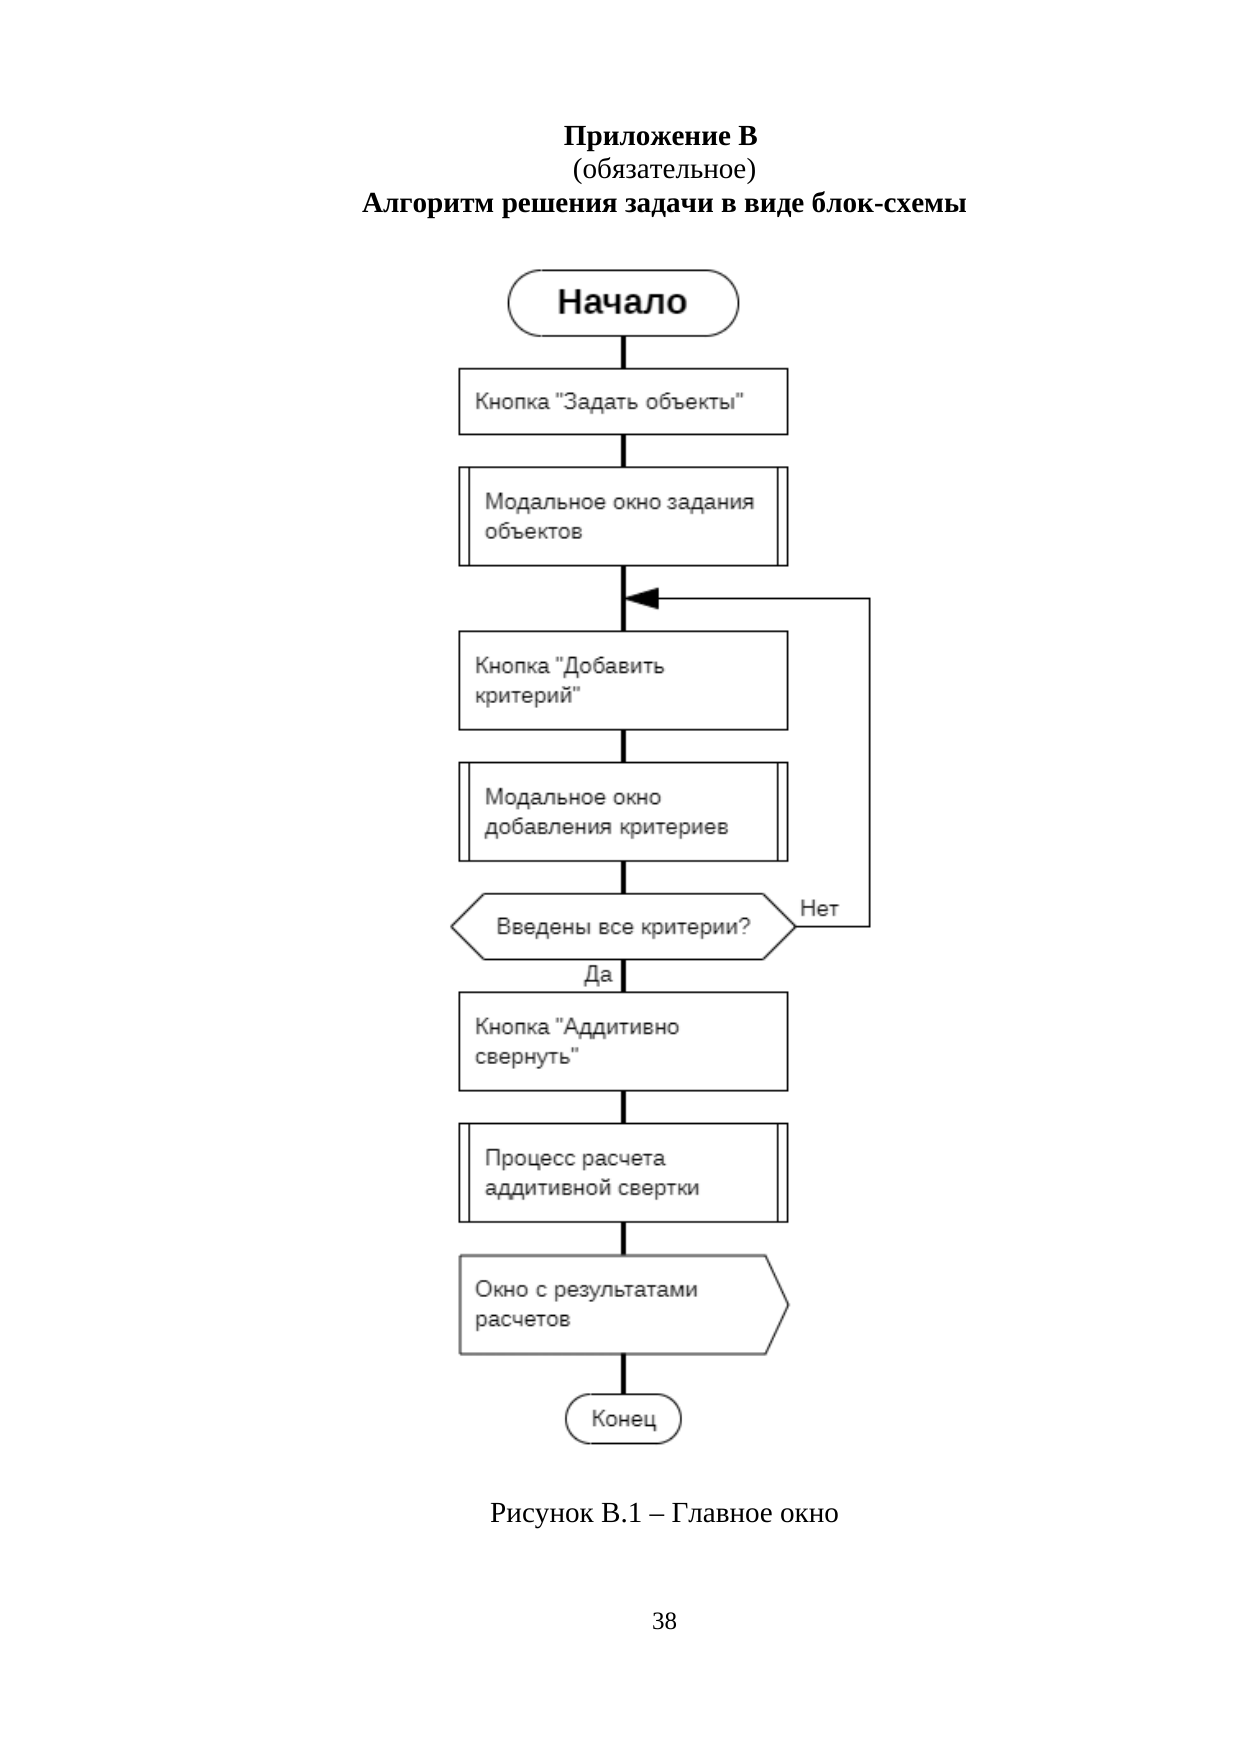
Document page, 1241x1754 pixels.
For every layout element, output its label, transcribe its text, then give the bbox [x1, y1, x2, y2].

picture [427, 237, 902, 1484]
subtitle Приложение В (обязательное) Алгоритм решения задачи в виде блок-схемы [177, 118, 1152, 219]
text Рисунок В.1 – Главное окно [177, 231, 1152, 1529]
